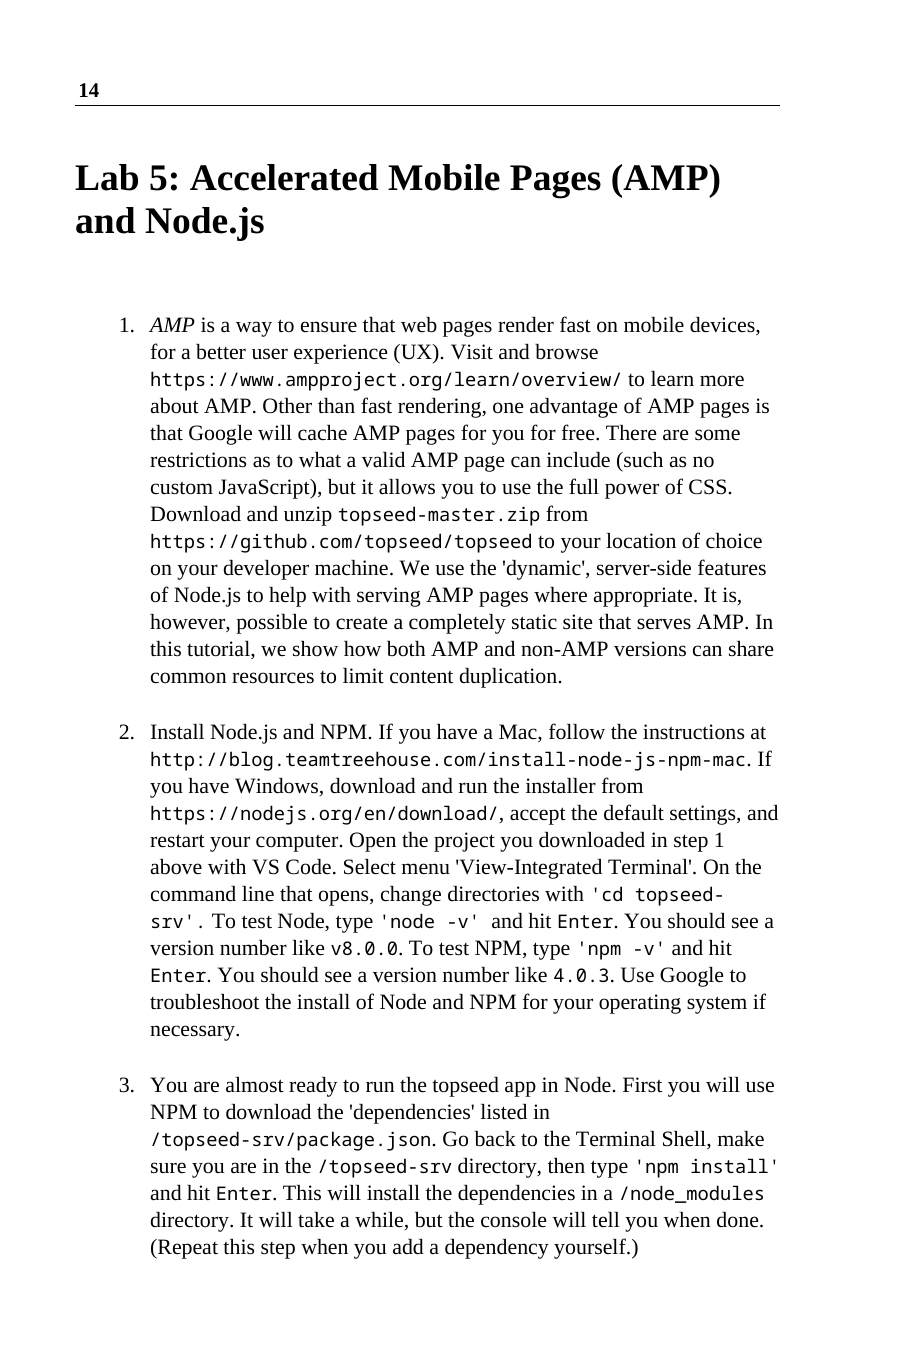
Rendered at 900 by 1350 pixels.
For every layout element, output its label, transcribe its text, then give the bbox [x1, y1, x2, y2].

list Install Node.js and NPM. If you have a Mac, follow the instructions at http://blog.teamtreehouse.com/install-node-js-npm-mac. If you have Windows, download and run the installer from https://nodejs.org/en/download/, accept the default settings, and restart your computer. Open the project you downloaded in step 1 above with VS Code. Select menu 'View-Integrated Terminal'. On the command line that opens, change directories with 'cd topseed-srv'. To test Node, type 'node -v' and hit Enter. You should see a version number like v8.0.0. To test NPM, type 'npm -v' and hit Enter. You should see a version number like 4.0.3. Use Google to troubleshoot the install of Node and NPM for your operating system if necessary. [105, 718, 780, 1042]
subtitle Lab 5: Accelerated Mobile Pages (AMP) and Node.js [75, 156, 780, 242]
list AMP is a way to ensure that web pages render fast on mobile devices, for a better user experience (UX). Visit and browse https://www.ampproject.org/learn/overview/ to learn more about AMP. Other than fast rendering, one advantage of AMP pages is that Google will cache AMP pages for you for free. There are some restrictions as to what a valid AMP page can include (such as no custom JavaScript), but it allows you to use the full power of CSS. Download and unzip topseed-master.zip from https://github.com/topseed/topseed to your location of choice on your developer machine. We use the 'dynamic', server-side features of Node.js to help with serving AMP pages where appropriate. It is, however, possible to create a completely static site that serves AMP. In this tutorial, we show how both AMP and non-AMP versions can share common resources to limit content duplication. [105, 311, 780, 688]
list You are almost ready to run the topseed app in Node. First you will use NPM to download the 'dependencies' listed in /topseed-srv/package.json. Go back to the Terminal Shell, make sure you are in the /topseed-srv directory, then type 'npm install' and hit Enter. This will install the dependencies in a /node_modules directory. It will take a while, but the console will tell you when done. (Repeat this step when you add a dependency yourself.) [105, 1071, 780, 1260]
